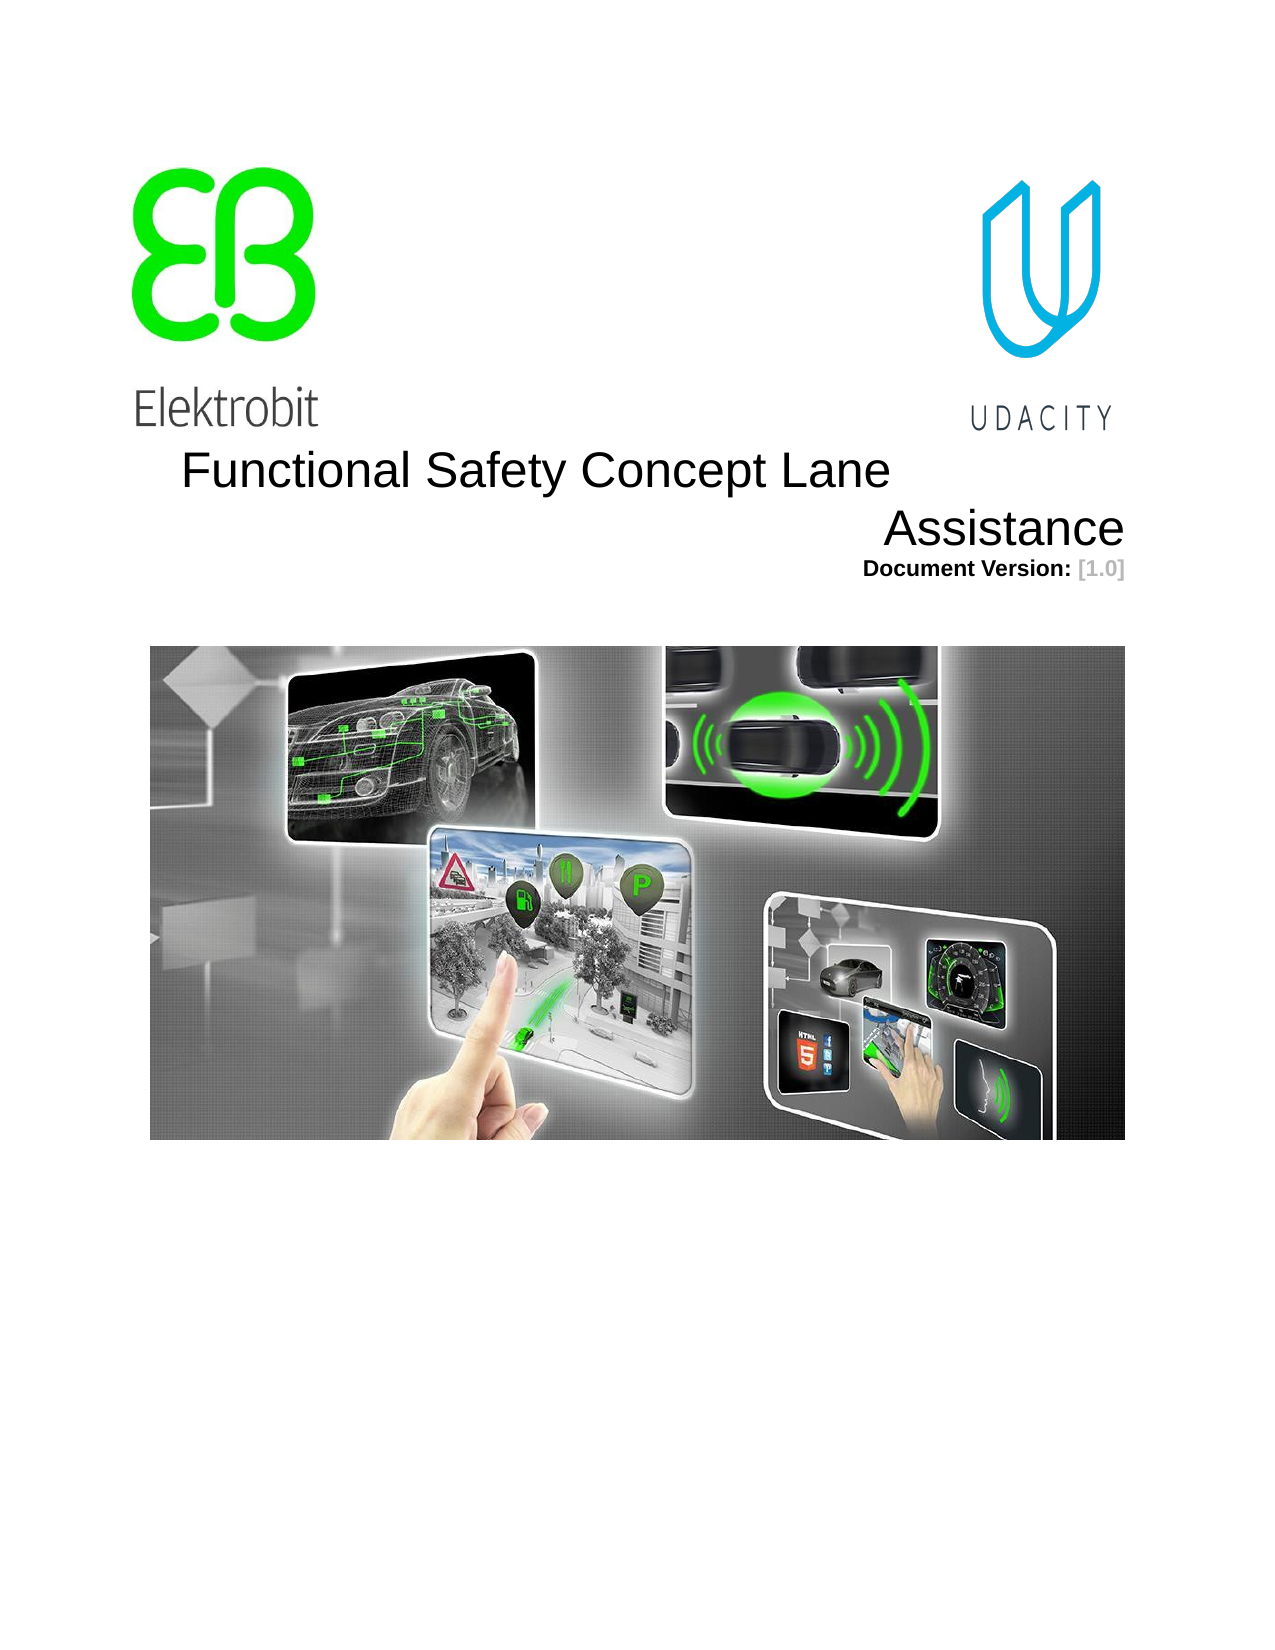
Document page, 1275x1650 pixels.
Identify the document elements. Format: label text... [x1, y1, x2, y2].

picture [150, 646, 1125, 1140]
title Functional Safety Concept Lane Assistance [150, 440, 1125, 555]
text Document Version: [1.0] [150, 555, 1125, 582]
picture [892, 150, 1188, 461]
picture [131, 167, 319, 427]
